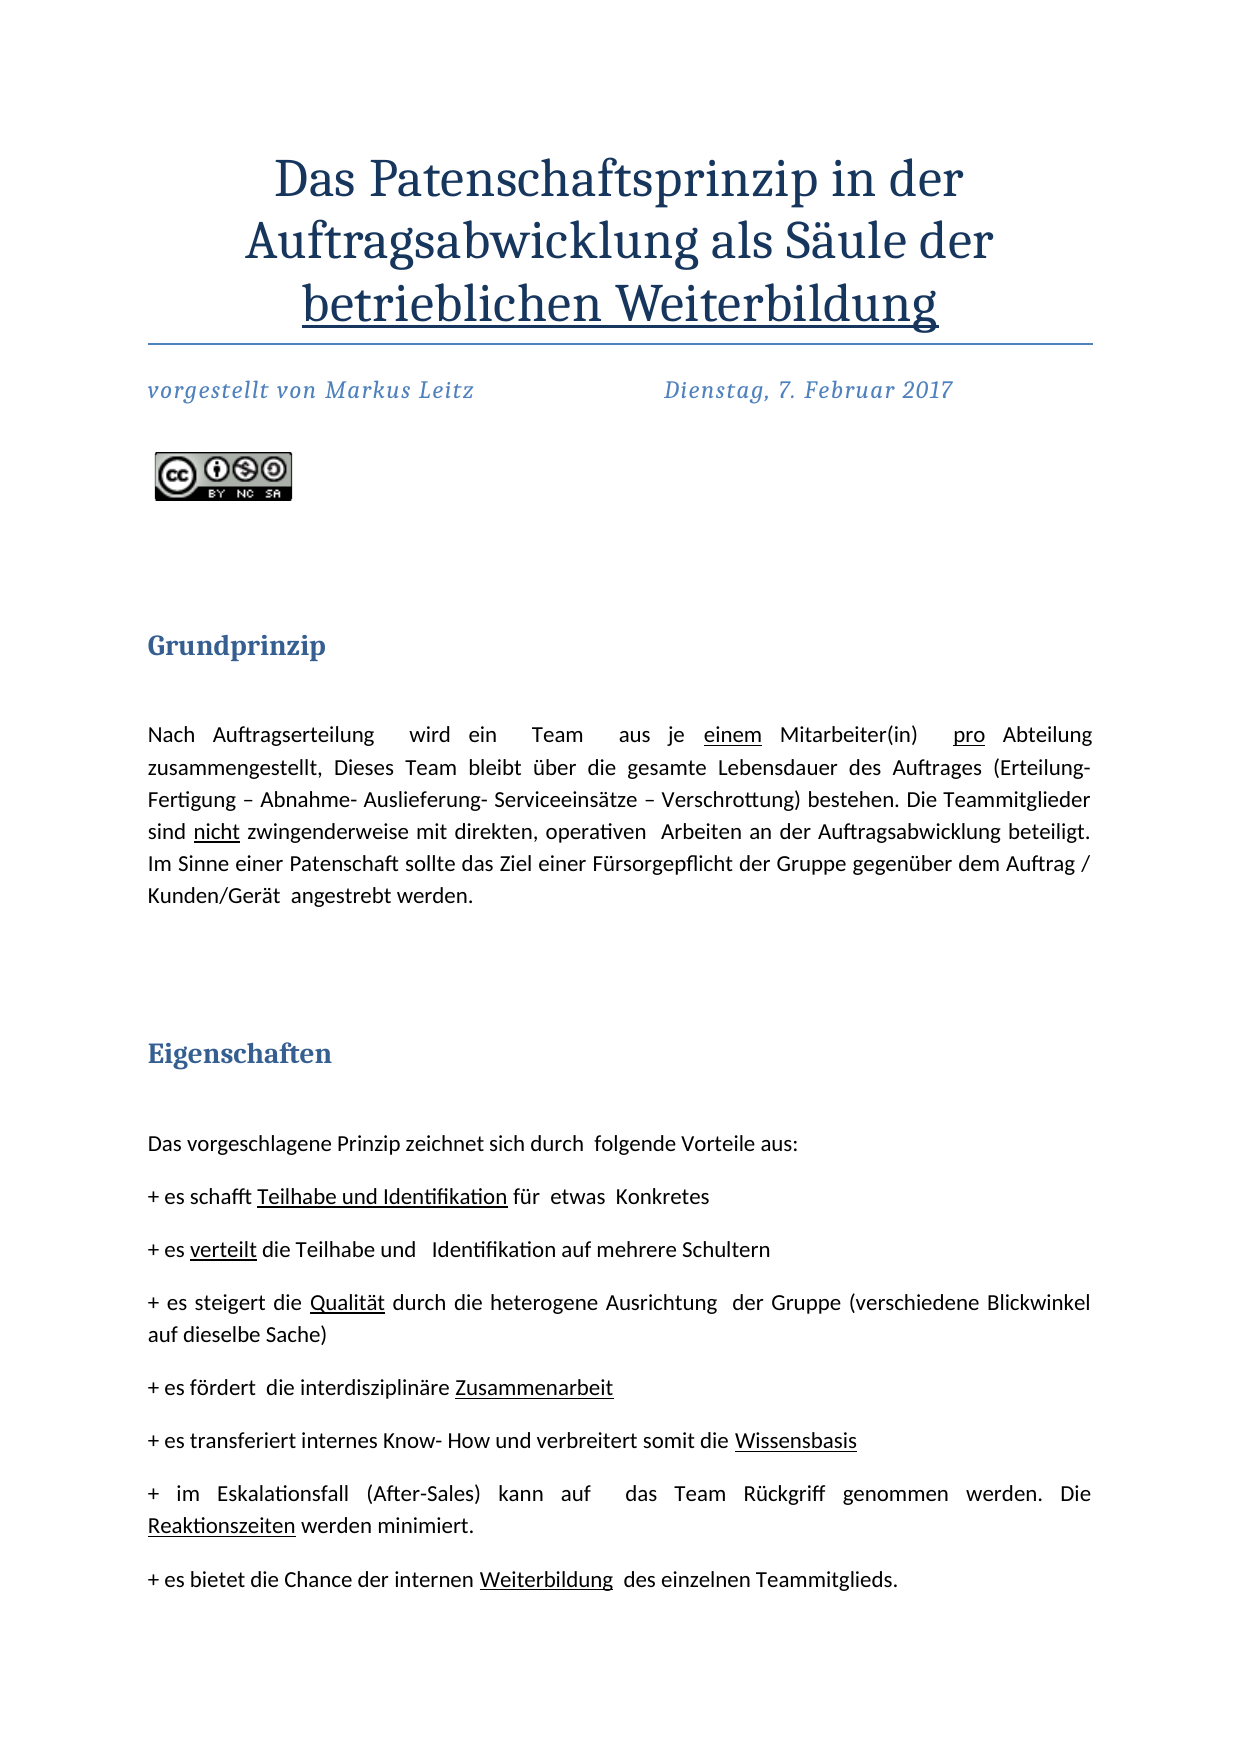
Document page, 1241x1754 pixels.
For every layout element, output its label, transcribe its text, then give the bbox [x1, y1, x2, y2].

text + es verteilt die Teilhabe und Identifikation auf mehrere Schultern [148, 1235, 1093, 1263]
text + es fördert die interdisziplinäre Zusammenarbeit [148, 1373, 1093, 1401]
subtitle Eigenschaften [148, 1038, 1093, 1071]
text vorgestellt von Markus Leitz Dienstag, 7. Februar 2017 [148, 376, 1093, 405]
text + es transferiert internes Know- How und verbreitert somit die Wissensbasis [148, 1426, 1093, 1454]
subtitle Grundprinzip [148, 629, 1093, 663]
text Das vorgeschlagene Prinzip zeichnet sich durch folgende Vorteile aus: [148, 1129, 1093, 1157]
text + im Eskalationsfall (After-Sales) kann auf das Team Rückgriff genommen werden. Die Reaktionszeiten werden minimiert. [148, 1479, 1093, 1540]
text Nach Auftragserteilung wird ein Team aus je einem Mitarbeiter(in) pro Abteilung zusammengestellt, Dieses Team bleibt über die gesamte Lebensdauer des Auftrages (Erteilung- Fertigung – Abnahme- Auslieferung- Serviceeinsätze – Verschrottung) bestehen. Die Teammitglieder sind nicht zwingenderweise mit direkten, operativen Arbeiten an der Auftragsabwicklung beteiligt. Im Sinne einer Patenschaft sollte das Ziel einer Fürsorgepflicht der Gruppe gegenüber dem Auftrag / Kunden/Gerät angestrebt werden. [148, 721, 1093, 909]
text + es steigert die Qualität durch die heterogene Ausrichtung der Gruppe (verschiedene Blickwinkel auf dieselbe Sache) [148, 1288, 1093, 1348]
text + es schafft Teilhabe und Identifikation für etwas Konkretes [148, 1182, 1093, 1210]
text Das Patenschaftsprinzip in der Auftragsabwicklung als Säule der betrieblichen Weiterbildung [148, 148, 1093, 343]
text + es bietet die Chance der internen Weiterbildung des einzelnen Teammitglieds. [148, 1565, 1093, 1593]
